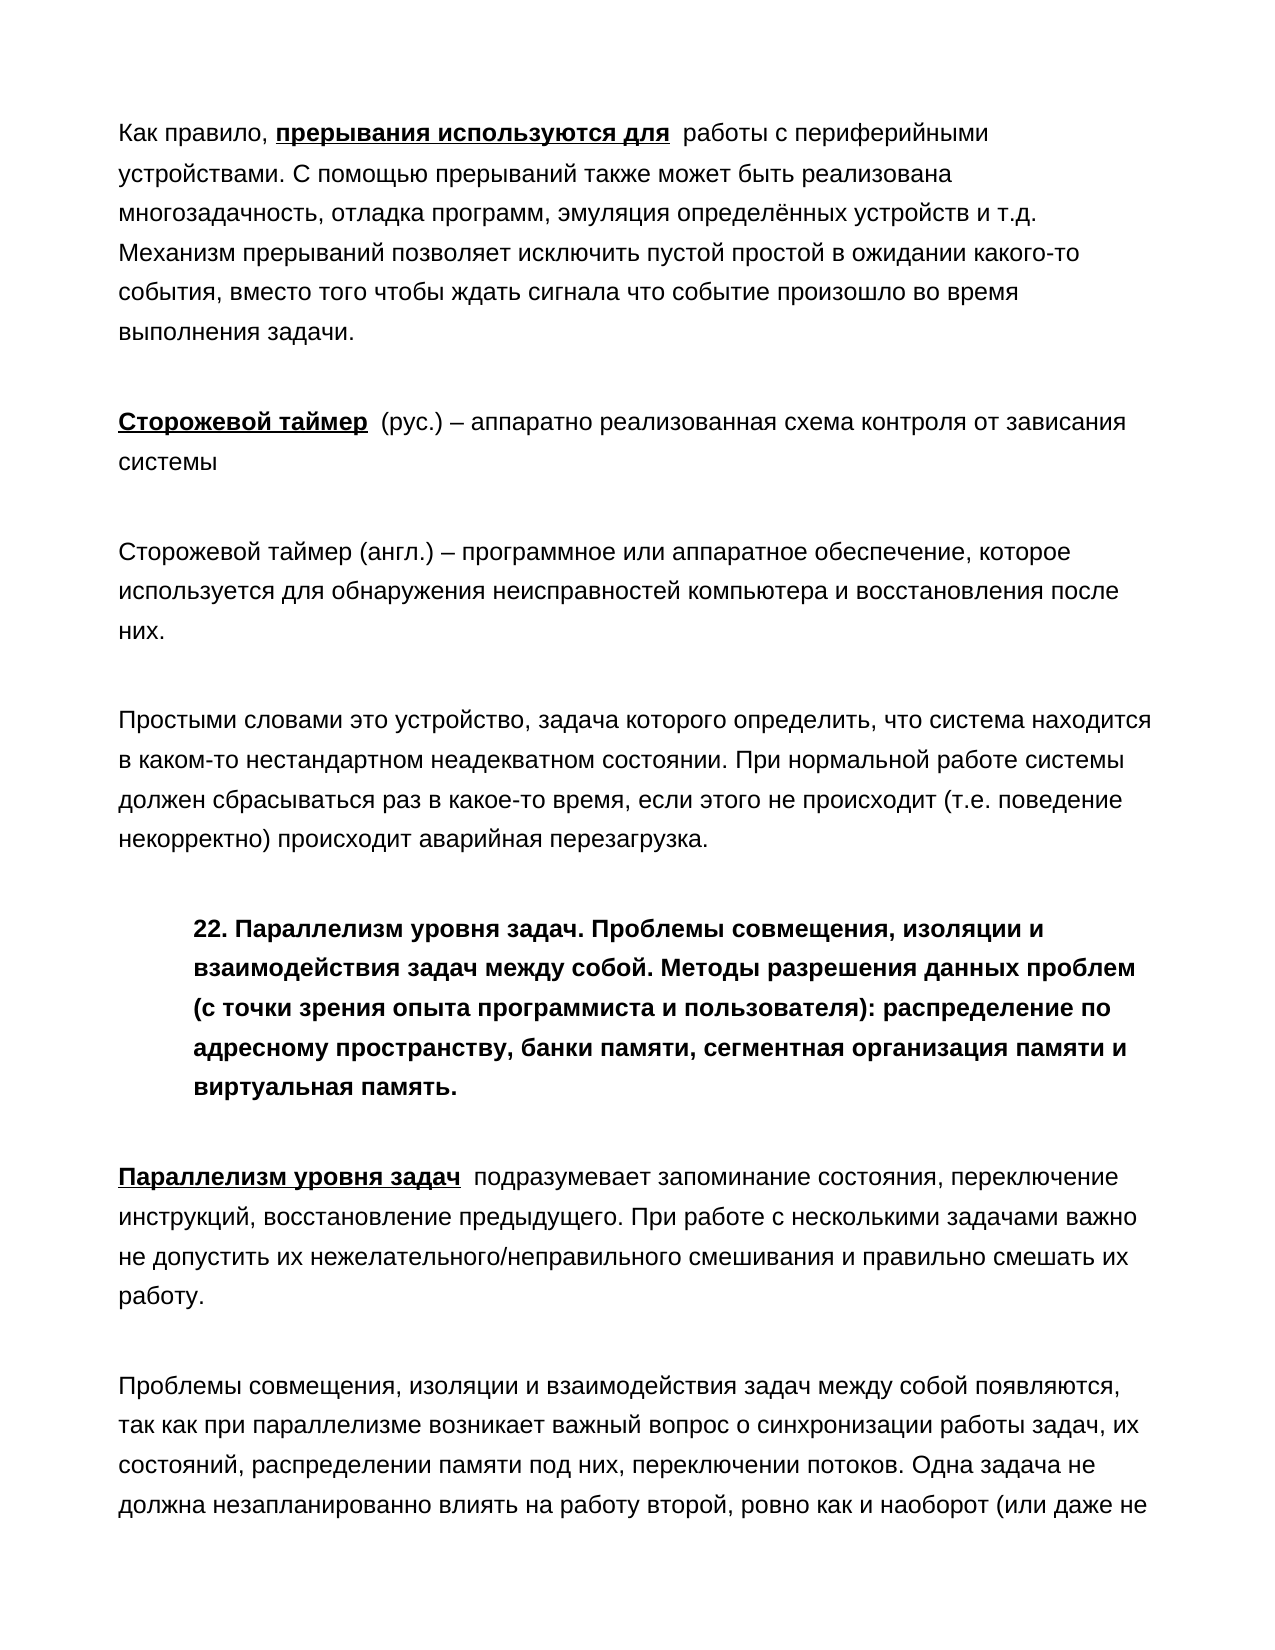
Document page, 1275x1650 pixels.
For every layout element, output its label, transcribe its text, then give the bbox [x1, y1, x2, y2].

text Параллелизм уровня задач подразумевает запоминание состояния, переключение инструкций, восстановление предыдущего. При работе с несколькими задачами важно не допустить их нежелательного/неправильного смешивания и правильно смешать их работу. [118, 1162, 1157, 1310]
text Сторожевой таймер (рус.) – аппаратно реализованная схема контроля от зависания системы [118, 407, 1157, 476]
text Проблемы совмещения, изоляции и взаимодействия задач между собой появляются, так как при параллелизме возникает важный вопрос о синхронизации работы задач, их состояний, распределении памяти под них, переключении потоков. Одна задача не должна незапланированно влиять на работу второй, ровно как и наоборот (или даже не [118, 1371, 1157, 1518]
text Как правило, прерывания используются для работы с периферийными устройствами. С помощью прерываний также может быть реализована многозадачность, отладка программ, эмуляция определённых устройств и т.д. Механизм прерываний позволяет исключить пустой простой в ожидании какого-то события, вместо того чтобы ждать сигнала что событие произошло во время выполнения задачи. [118, 118, 1157, 346]
text Сторожевой таймер (англ.) – программное или аппаратное обеспечение, которое используется для обнаружения неисправностей компьютера и восстановления после них. [118, 537, 1157, 644]
text Простыми словами это устройство, задача которого определить, что система находится в каком-то нестандартном неадекватном состоянии. При нормальной работе системы должен сбрасываться раз в какое-то время, если этого не происходит (т.е. поведение некорректно) происходит аварийная перезагрузка. [118, 705, 1157, 853]
subtitle 22. Параллелизм уровня задач. Проблемы совмещения, изоляции и взаимодействия задач между собой. Методы разрешения данных проблем (с точки зрения опыта программиста и пользователя): распределение по адресному пространству, банки памяти, сегментная организация памяти и виртуальная память. [193, 914, 1157, 1101]
